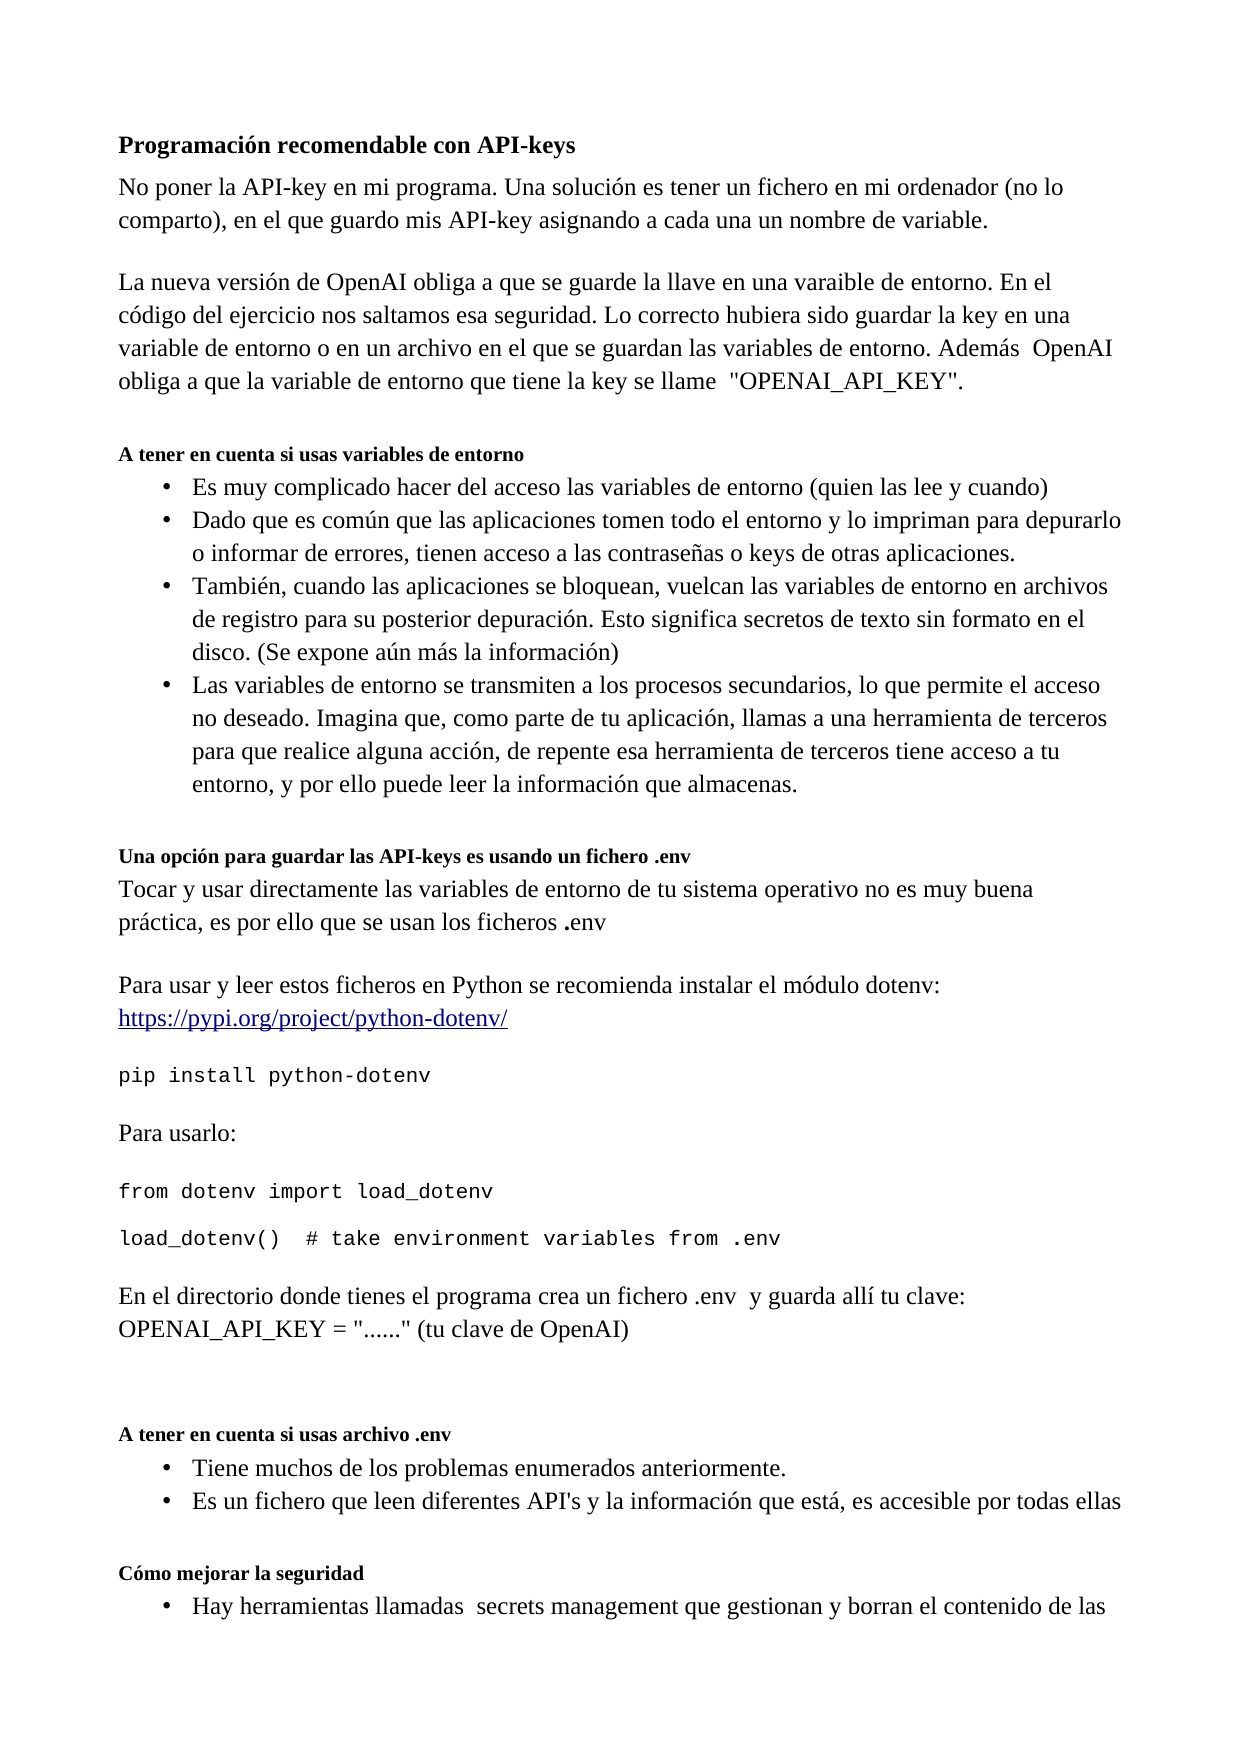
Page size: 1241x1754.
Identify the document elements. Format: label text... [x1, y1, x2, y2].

list Es muy complicado hacer del acceso las variables de entorno (quien las lee y cuando) [162, 472, 1122, 501]
text from dotenv import load_dotenv [118, 1181, 1122, 1204]
list Dado que es común que las aplicaciones tomen todo el entorno y lo impriman para depurarlo o informar de errores, tienen acceso a las contraseñas o keys de otras aplicaciones. [162, 505, 1122, 567]
subtitle A tener en cuenta si usas archivo .env [118, 1422, 1122, 1446]
text En el directorio donde tienes el programa crea un fichero .env y guarda allí tu clave: OPENAI_API_KEY = "......" (tu clave de OpenAI) [118, 1281, 1122, 1343]
text Tocar y usar directamente las variables de entorno de tu sistema operativo no es muy buena práctica, es por ello que se usan los ficheros .env [118, 874, 1122, 936]
list También, cuando las aplicaciones se bloquean, vuelcan las variables de entorno en archivos de registro para su posterior depuración. Esto significa secretos de texto sin formato en el disco. (Se expone aún más la información) [162, 571, 1122, 666]
text Para usarlo: [118, 1118, 1122, 1147]
subtitle Cómo mejorar la seguridad [118, 1561, 1122, 1585]
list Tiene muchos de los problemas enumerados anteriormente. [162, 1453, 1122, 1481]
text pip install python-dotenv [118, 1065, 1122, 1089]
text La nueva versión de OpenAI obliga a que se guarde la llave en una varaible de entorno. En el código del ejercicio nos saltamos esa seguridad. Lo correcto hubiera sido guardar la key en una variable de entorno o en un archivo en el que se guardan las variables de entorno. Además OpenAI obliga a que la variable de entorno que tiene la key se llame "OPENAI_API_KEY". [118, 267, 1122, 395]
subtitle A tener en cuenta si usas variables de entorno [118, 441, 1122, 466]
subtitle Programación recomendable con API-keys [118, 131, 1122, 159]
list Hay herramientas llamadas secrets management que gestionan y borran el contenido de las [162, 1591, 1122, 1620]
list Es un fichero que leen diferentes API's y la información que está, es accesible por todas ellas [162, 1486, 1122, 1514]
list Las variables de entorno se transmiten a los procesos secundarios, lo que permite el acceso no deseado. Imagina que, como parte de tu aplicación, llamas a una herramienta de terceros para que realice alguna acción, de repente esa herramienta de terceros tiene acceso a tu entorno, y por ello puede leer la información que almacenas. [162, 670, 1122, 798]
subtitle Una opción para guardar las API-keys es usando un fichero .env [118, 844, 1122, 868]
text load_dotenv() # take environment variables from .env [118, 1228, 1122, 1252]
text No poner la API-key en mi programa. Una solución es tener un fichero en mi ordenador (no lo comparto), en el que guardo mis API-key asignando a cada una un nombre de variable. [118, 172, 1122, 234]
text Para usar y leer estos ficheros en Python se recomienda instalar el módulo dotenv: https://pypi.org/project/python-dotenv/ [118, 970, 1122, 1032]
